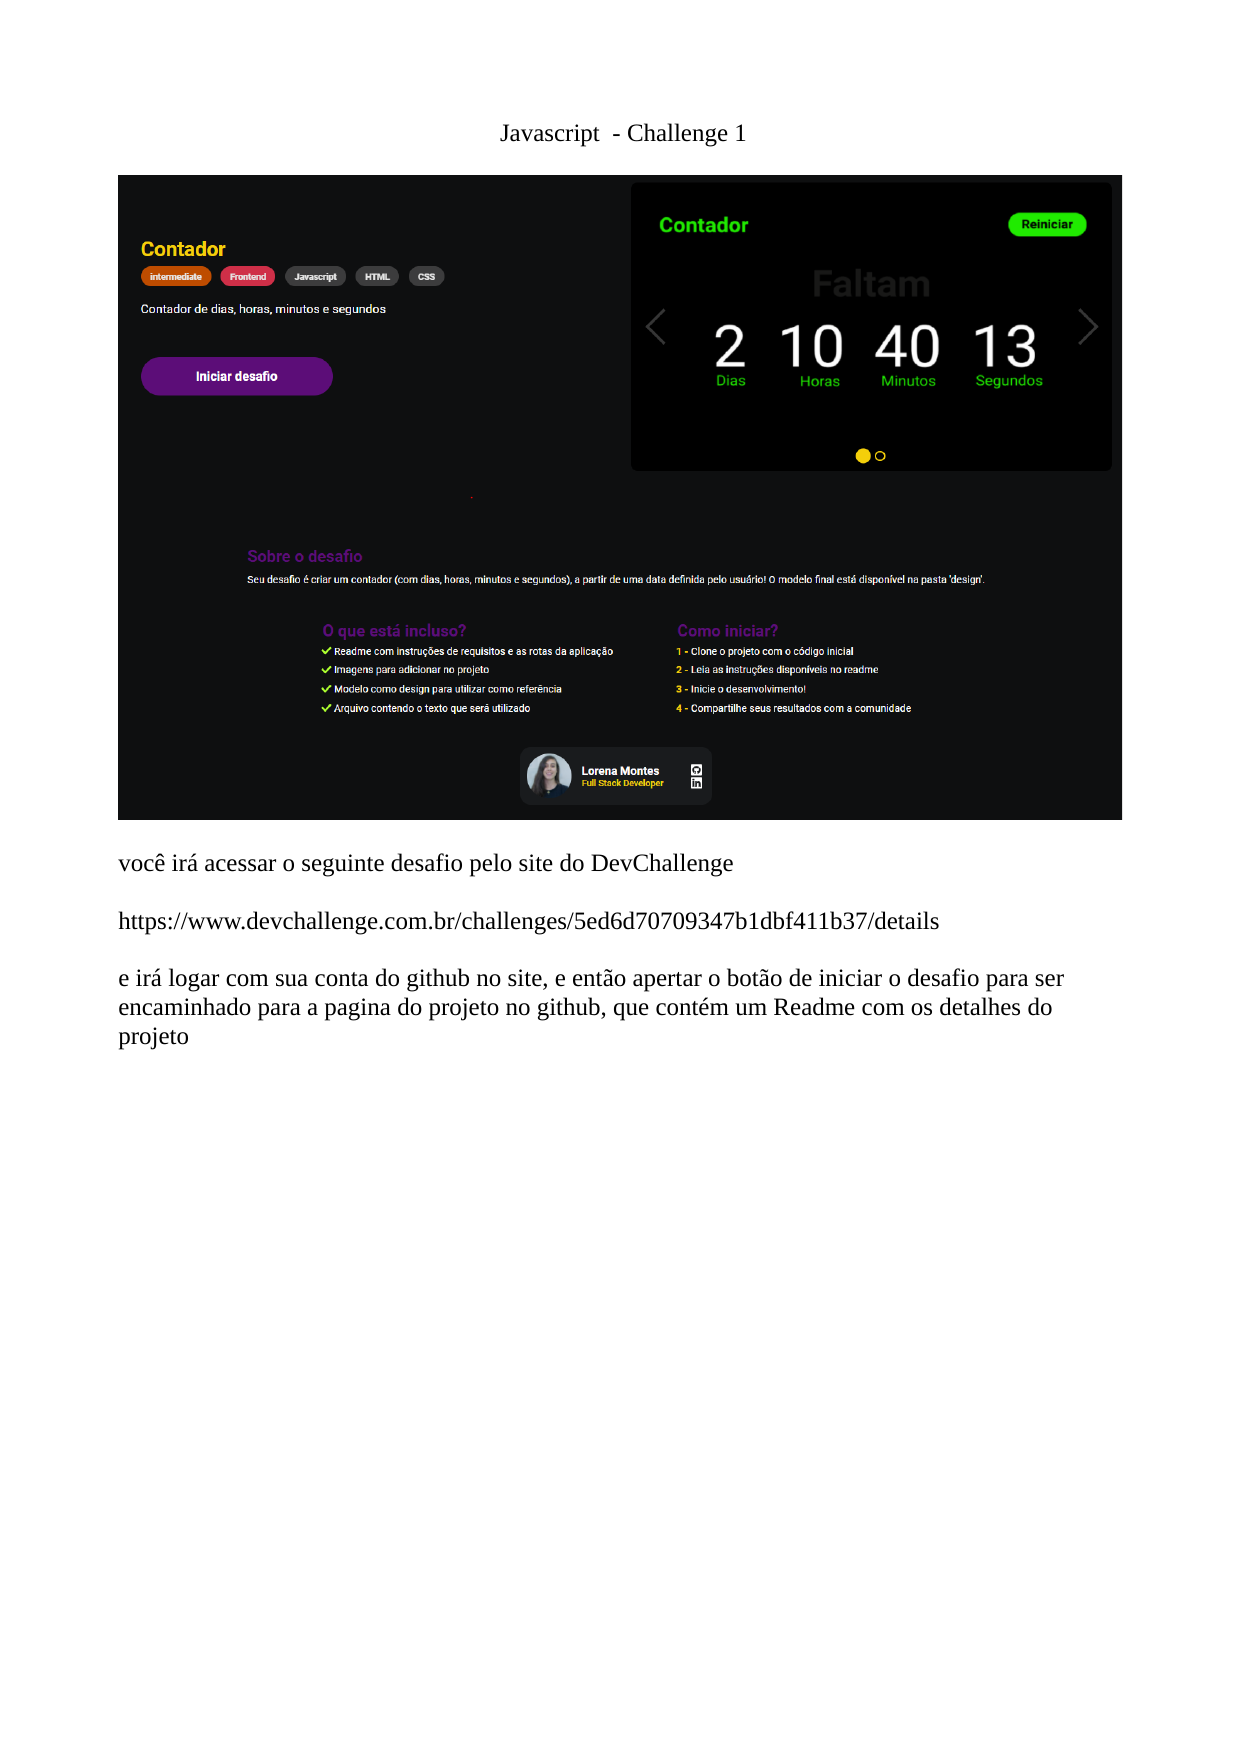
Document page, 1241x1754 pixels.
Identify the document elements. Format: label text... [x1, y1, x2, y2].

text https://www.devchallenge.com.br/challenges/5ed6d70709347b1dbf411b37/details [118, 906, 1122, 935]
text e irá logar com sua conta do github no site, e então apertar o botão de iniciar o desafio para ser encaminhado para a pagina do projeto no github, que contém um Readme com os detalhes do projeto [118, 963, 1122, 1050]
text Javascript - Challenge 1 [118, 118, 1122, 147]
picture [118, 175, 1123, 820]
text você irá acessar o seguinte desafio pelo site do DevChallenge [118, 848, 1122, 877]
